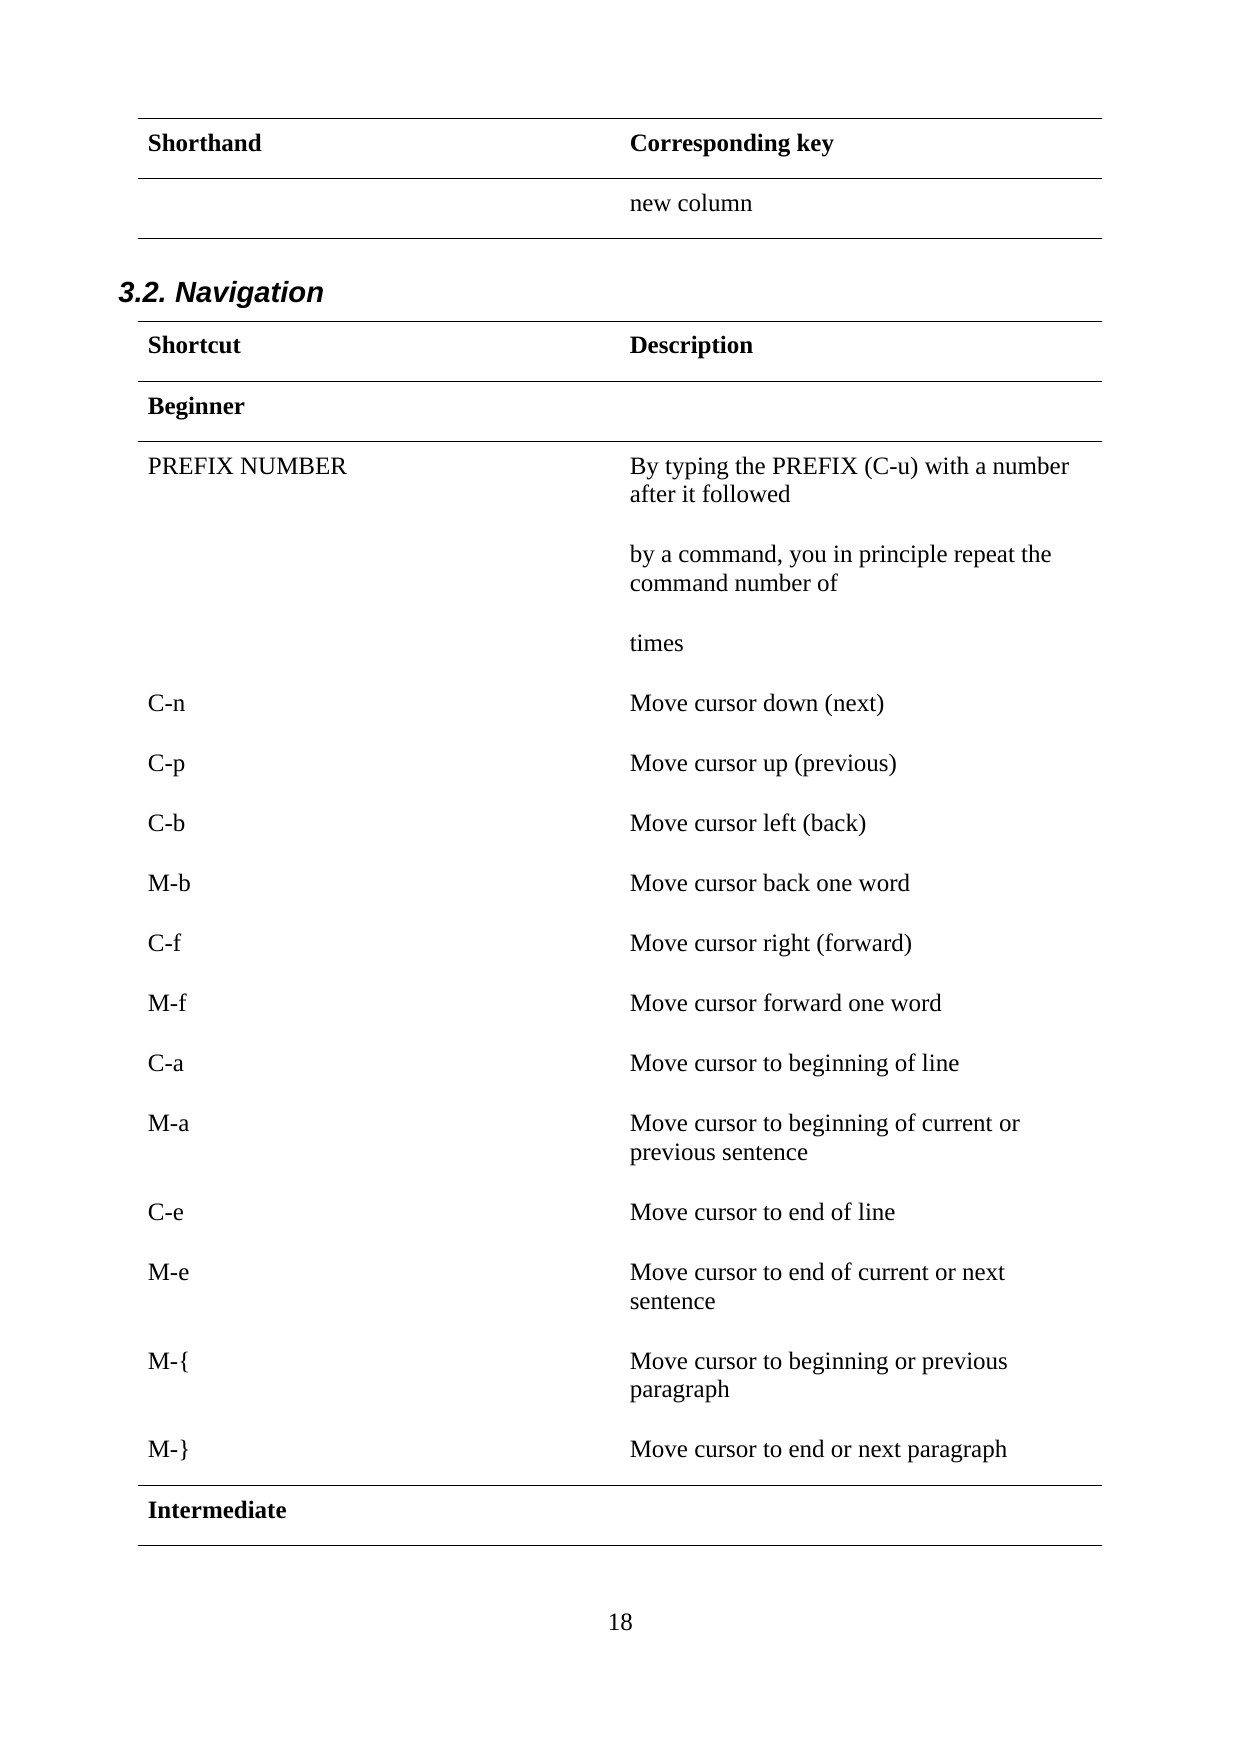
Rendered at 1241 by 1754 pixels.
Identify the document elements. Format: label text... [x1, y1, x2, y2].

table_cell [620, 1486, 1102, 1545]
table_cell Intermediate [138, 1486, 620, 1545]
table_cell by a command, you in principle repeat the command number of [620, 530, 1102, 619]
table_cell Move cursor right (forward) [620, 919, 1102, 979]
table_cell By typing the PREFIX (C-u) with a number after it followed [620, 442, 1102, 530]
table_cell Move cursor to beginning or previous paragraph [620, 1336, 1102, 1425]
table_cell Move cursor to beginning of line [620, 1039, 1102, 1099]
table_cell C-e [138, 1188, 620, 1248]
table_cell M-b [138, 859, 620, 919]
table_cell Move cursor left (back) [620, 799, 1102, 859]
table_cell new column [620, 179, 1102, 238]
table_cell times [620, 619, 1102, 679]
table_cell [138, 619, 620, 679]
table_cell C-a [138, 1039, 620, 1099]
table_cell Move cursor to end of line [620, 1188, 1102, 1248]
table_cell PREFIX NUMBER [138, 442, 620, 530]
table_cell [138, 530, 620, 619]
table_cell Move cursor to end or next paragraph [620, 1425, 1102, 1485]
table_header Description [620, 322, 1102, 381]
table_cell M-{ [138, 1336, 620, 1425]
table_header Corresponding key [620, 119, 1102, 178]
table_cell M-f [138, 979, 620, 1039]
table_cell Move cursor up (previous) [620, 739, 1102, 799]
table_cell [138, 179, 620, 238]
table_header Shortcut [138, 322, 620, 381]
table_cell Move cursor down (next) [620, 679, 1102, 739]
table_cell Move cursor back one word [620, 859, 1102, 919]
table_cell Beginner [138, 382, 620, 441]
table_cell C-f [138, 919, 620, 979]
table_cell Move cursor to beginning of current or previous sentence [620, 1099, 1102, 1188]
table_header Shorthand [138, 119, 620, 178]
table_cell C-p [138, 739, 620, 799]
table_cell M-} [138, 1425, 620, 1485]
table_cell M-e [138, 1248, 620, 1336]
table_cell Move cursor to end of current or next sentence [620, 1248, 1102, 1336]
table_cell [620, 382, 1102, 441]
subtitle Navigation [118, 275, 1122, 309]
table_cell C-b [138, 799, 620, 859]
table_cell Move cursor forward one word [620, 979, 1102, 1039]
table_cell C-n [138, 679, 620, 739]
table_cell M-a [138, 1099, 620, 1188]
